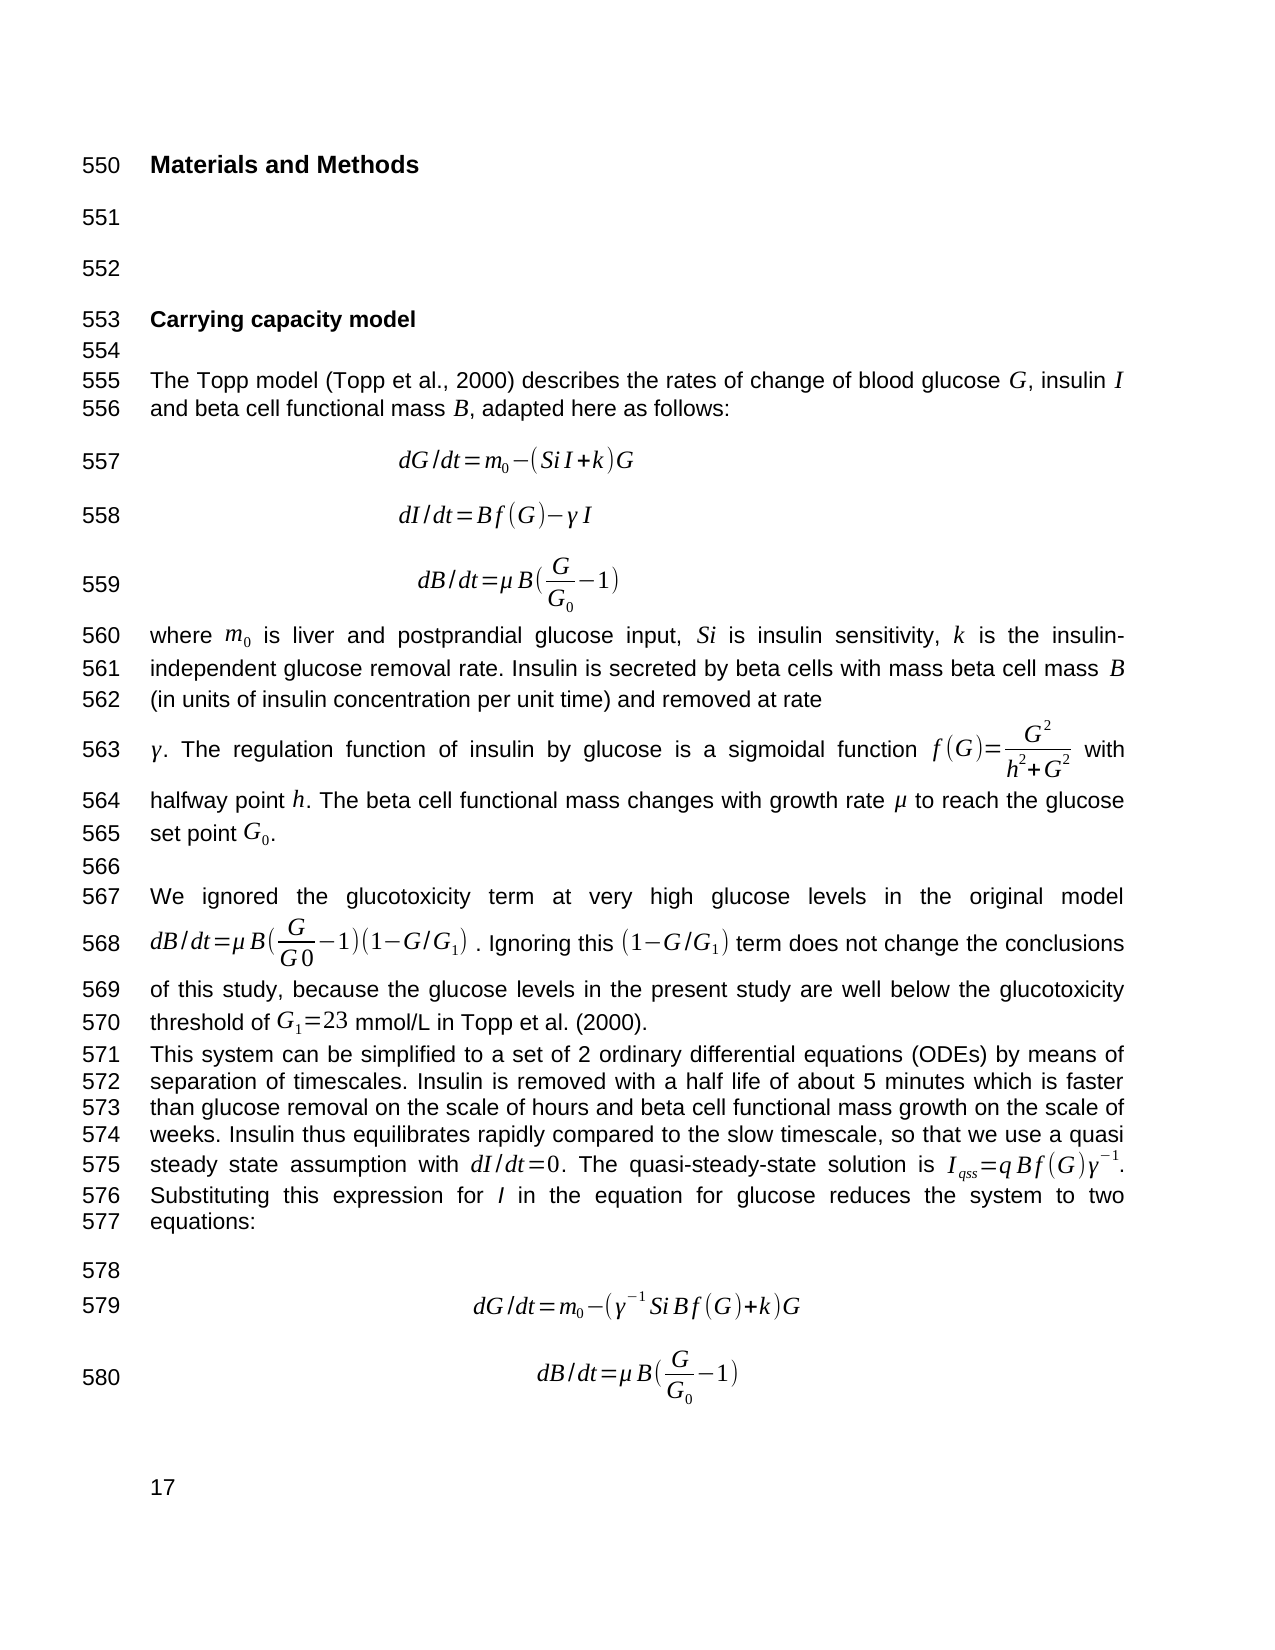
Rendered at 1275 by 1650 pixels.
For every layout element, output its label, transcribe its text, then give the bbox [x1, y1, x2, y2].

text This system can be simplified to a set of 2 ordinary differential equations (ODEs) by means of separation of timescales. Insulin is removed with a half life of about 5 minutes which is faster than glucose removal on the scale of hours and beta cell functional mass growth on the scale of weeks. Insulin thus equilibrates rapidly compared to the slow timescale, so that we use a quasi steady state assumption with . The quasi-steady-state solution is . Substituting this expression for I in the equation for glucose reduces the system to two equations: [150, 1041, 1125, 1234]
text where is liver and postprandial glucose input, is insulin sensitivity, is the insulin-independent glucose removal rate. Insulin is secreted by beta cells with mass beta cell mass (in units of insulin concentration per unit time) and removed at rate [150, 619, 1125, 712]
text The Topp model (Topp et al., 2000) describes the rates of change of blood glucose , insulin and beta cell functional mass , adapted here as follows: [150, 367, 1125, 422]
text Materials and Methods [150, 150, 1125, 179]
text . The regulation function of insulin by glucose is a sigmoidal function with halfway point . The beta cell functional mass changes with growth rate to reach the glucose set point . [150, 716, 1125, 849]
text We ignored the glucotoxicity term at very high glucose levels in the original model . Ignoring this term does not change the conclusions of this study, because the glucose levels in the present study are well below the glucotoxicity threshold of mmol/L in Topp et al. (2000). [150, 883, 1125, 1038]
text Carrying capacity model [150, 306, 1125, 333]
